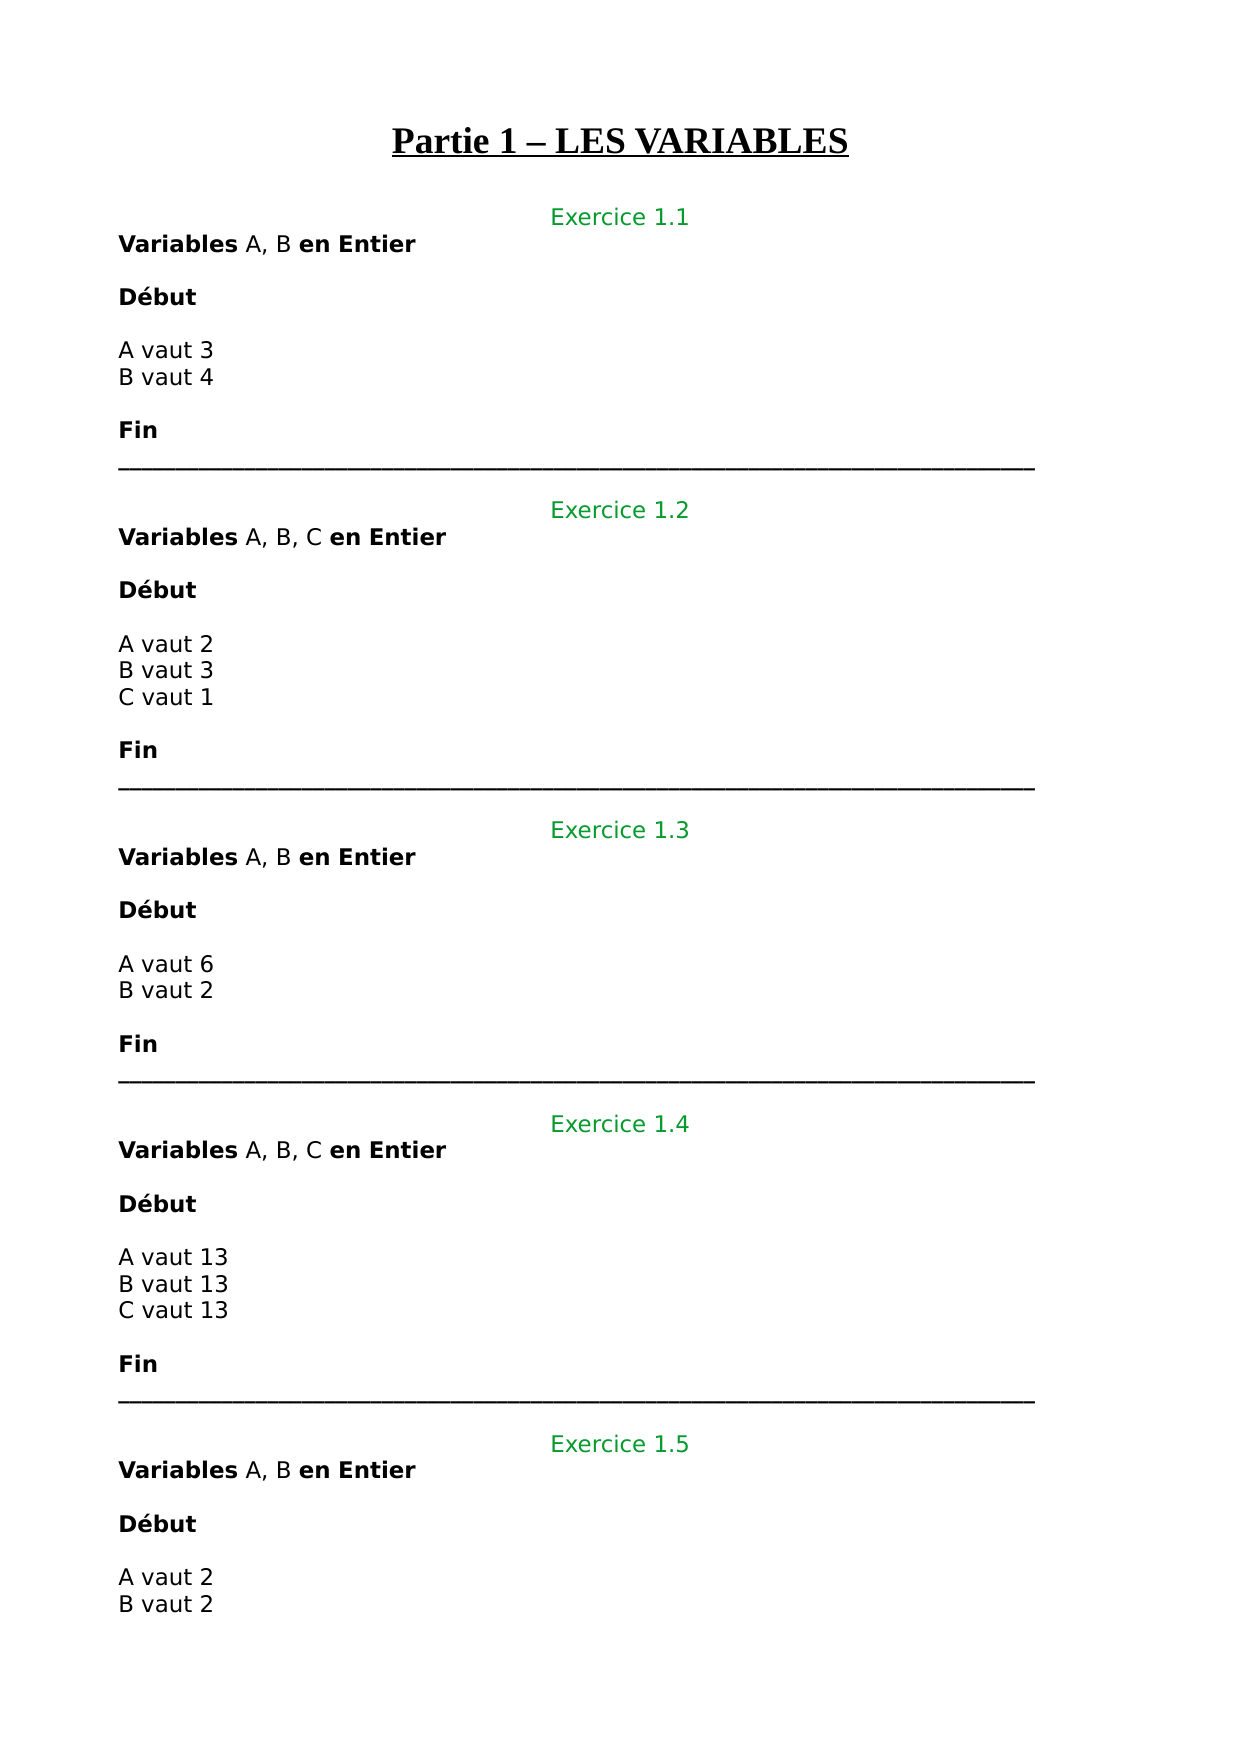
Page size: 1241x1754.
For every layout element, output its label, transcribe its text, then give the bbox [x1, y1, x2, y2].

text Fin [118, 1031, 1122, 1058]
text Début [118, 284, 1122, 311]
text Variables A, B, C en Entier [118, 524, 1122, 551]
text Début [118, 578, 1122, 604]
text ________________________________________________________________________________ [118, 764, 1122, 791]
text Début [118, 1511, 1122, 1538]
text B vaut 2 [118, 1591, 1122, 1618]
text A vaut 3 [118, 338, 1122, 364]
text Fin [118, 738, 1122, 764]
text A vaut 13 [118, 1244, 1122, 1271]
text ________________________________________________________________________________ [118, 444, 1122, 471]
text B vaut 4 [118, 364, 1122, 391]
text Partie 1 – LES VARIABLES [118, 118, 1122, 161]
text Exercice 1.5 [118, 1431, 1122, 1458]
text B vaut 13 [118, 1271, 1122, 1298]
text Exercice 1.4 [118, 1111, 1122, 1138]
text Exercice 1.3 [118, 818, 1122, 844]
text C vaut 13 [118, 1298, 1122, 1324]
text Variables A, B en Entier [118, 844, 1122, 871]
text Variables A, B, C en Entier [118, 1138, 1122, 1164]
text Exercice 1.1 [118, 204, 1122, 231]
text A vaut 6 [118, 951, 1122, 978]
text C vaut 1 [118, 684, 1122, 711]
text A vaut 2 [118, 1564, 1122, 1591]
text Variables A, B en Entier [118, 231, 1122, 258]
text Fin [118, 1351, 1122, 1378]
text B vaut 3 [118, 658, 1122, 684]
text B vaut 2 [118, 978, 1122, 1004]
text ________________________________________________________________________________ [118, 1058, 1122, 1084]
text Variables A, B en Entier [118, 1458, 1122, 1484]
text Début [118, 898, 1122, 924]
text ________________________________________________________________________________ [118, 1378, 1122, 1404]
text Début [118, 1191, 1122, 1218]
text Fin [118, 418, 1122, 444]
text A vaut 2 [118, 631, 1122, 658]
text Exercice 1.2 [118, 498, 1122, 524]
